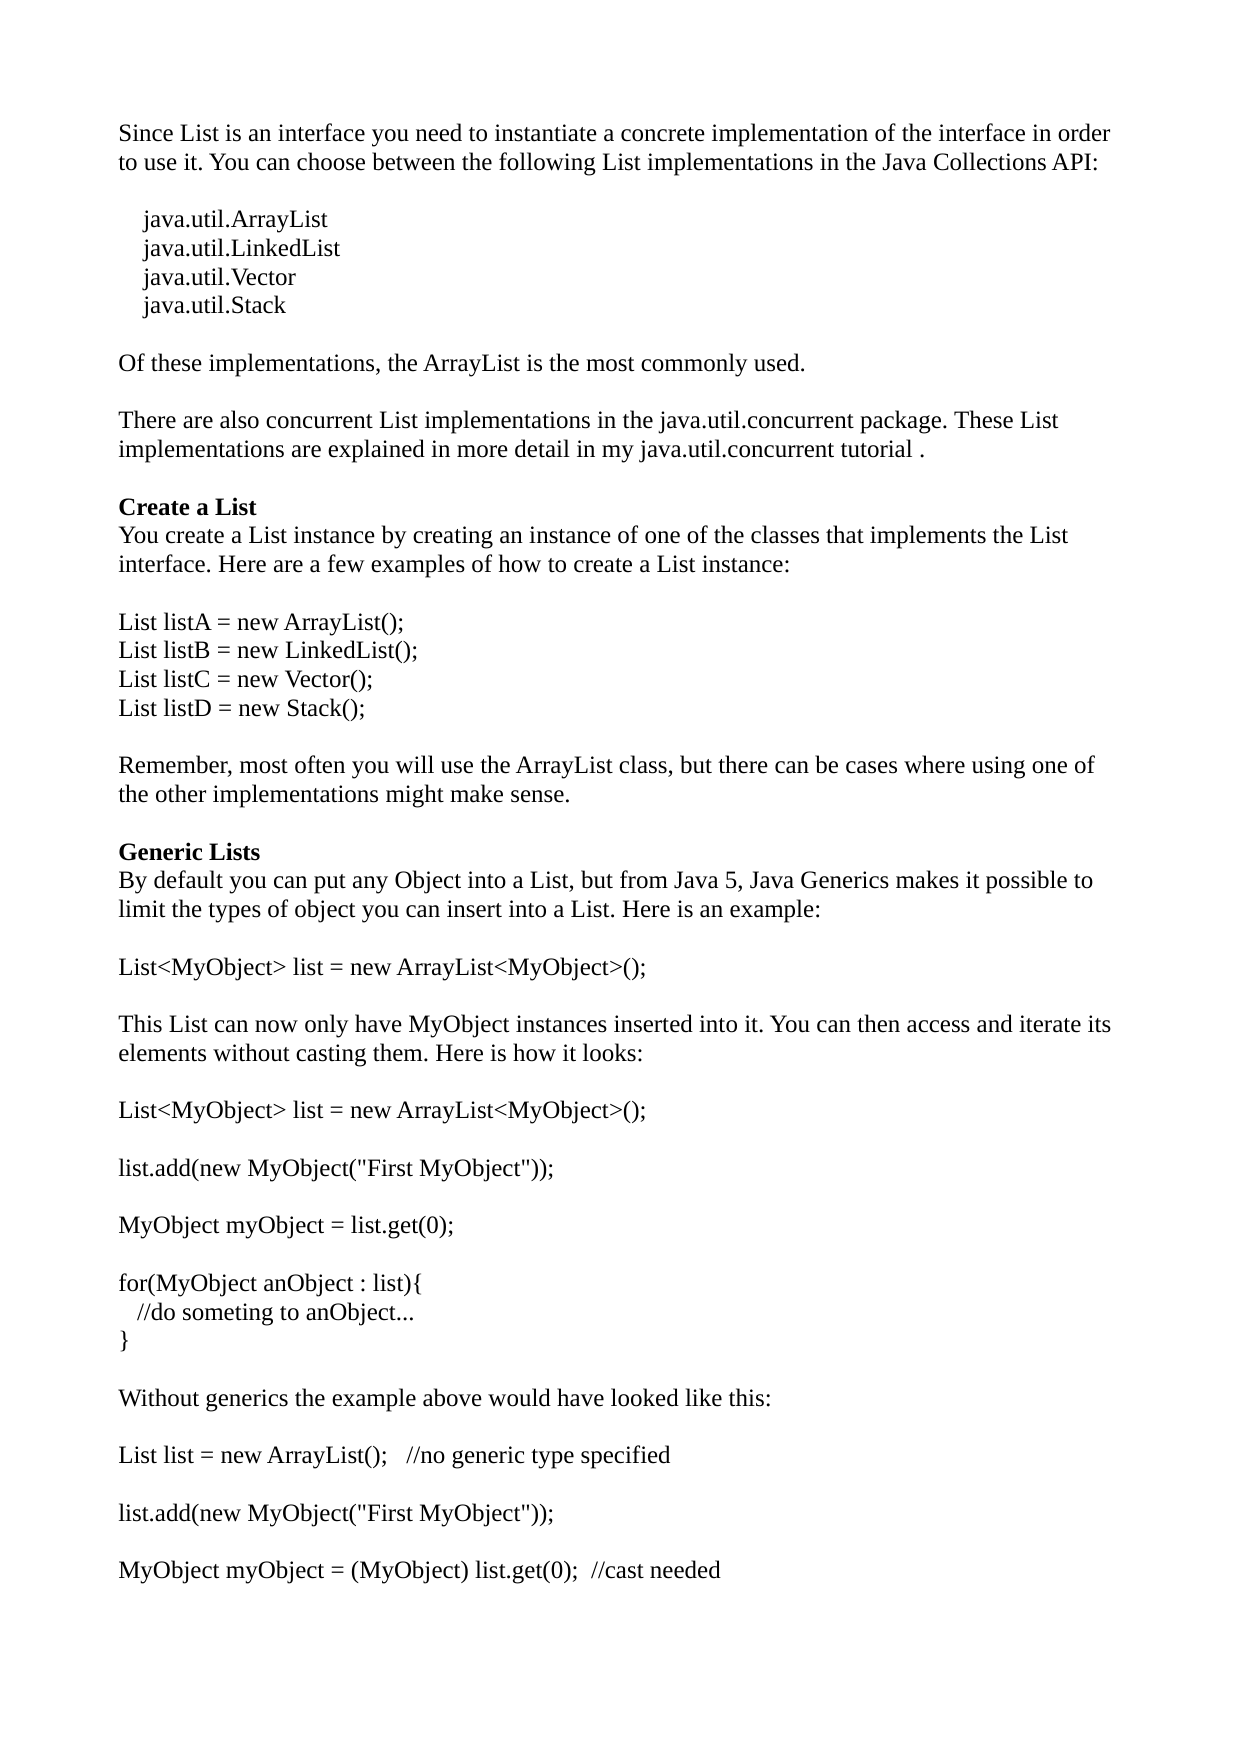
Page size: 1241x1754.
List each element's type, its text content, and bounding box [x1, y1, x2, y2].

text java.util.Stack [118, 291, 1122, 319]
text Create a List [118, 492, 1122, 521]
text List listA = new ArrayList(); [118, 607, 1122, 636]
text MyObject myObject = (MyObject) list.get(0); //cast needed [118, 1556, 1122, 1584]
text List listC = new Vector(); [118, 664, 1122, 693]
text List listD = new Stack(); [118, 693, 1122, 722]
text Since List is an interface you need to instantiate a concrete implementation of the interface in order to use it. You can choose between the following List implementations in the Java Collections API: [118, 118, 1122, 176]
text list.add(new MyObject("First MyObject")); [118, 1153, 1122, 1182]
text MyObject myObject = list.get(0); [118, 1211, 1122, 1239]
text java.util.LinkedList [118, 233, 1122, 262]
text java.util.ArrayList [118, 204, 1122, 233]
text By default you can put any Object into a List, but from Java 5, Java Generics makes it possible to limit the types of object you can insert into a List. Here is an example: [118, 866, 1122, 923]
text List<MyObject> list = new ArrayList<MyObject>(); [118, 1096, 1122, 1124]
text Remember, most often you will use the ArrayList class, but there can be cases where using one of the other implementations might make sense. [118, 751, 1122, 808]
text for(MyObject anObject : list){ [118, 1268, 1122, 1297]
text } [118, 1326, 1122, 1354]
text This List can now only have MyObject instances inserted into it. You can then access and iterate its elements without casting them. Here is how it looks: [118, 1009, 1122, 1067]
text //do someting to anObject... [118, 1297, 1122, 1326]
text List list = new ArrayList(); //no generic type specified [118, 1441, 1122, 1469]
text Generic Lists [118, 837, 1122, 866]
text Of these implementations, the ArrayList is the most commonly used. [118, 348, 1122, 377]
text List listB = new LinkedList(); [118, 636, 1122, 664]
text java.util.Vector [118, 262, 1122, 291]
text There are also concurrent List implementations in the java.util.concurrent package. These List implementations are explained in more detail in my java.util.concurrent tutorial . [118, 406, 1122, 463]
text list.add(new MyObject("First MyObject")); [118, 1498, 1122, 1527]
text You create a List instance by creating an instance of one of the classes that implements the List interface. Here are a few examples of how to create a List instance: [118, 521, 1122, 578]
text Without generics the example above would have looked like this: [118, 1383, 1122, 1412]
text List<MyObject> list = new ArrayList<MyObject>(); [118, 952, 1122, 981]
